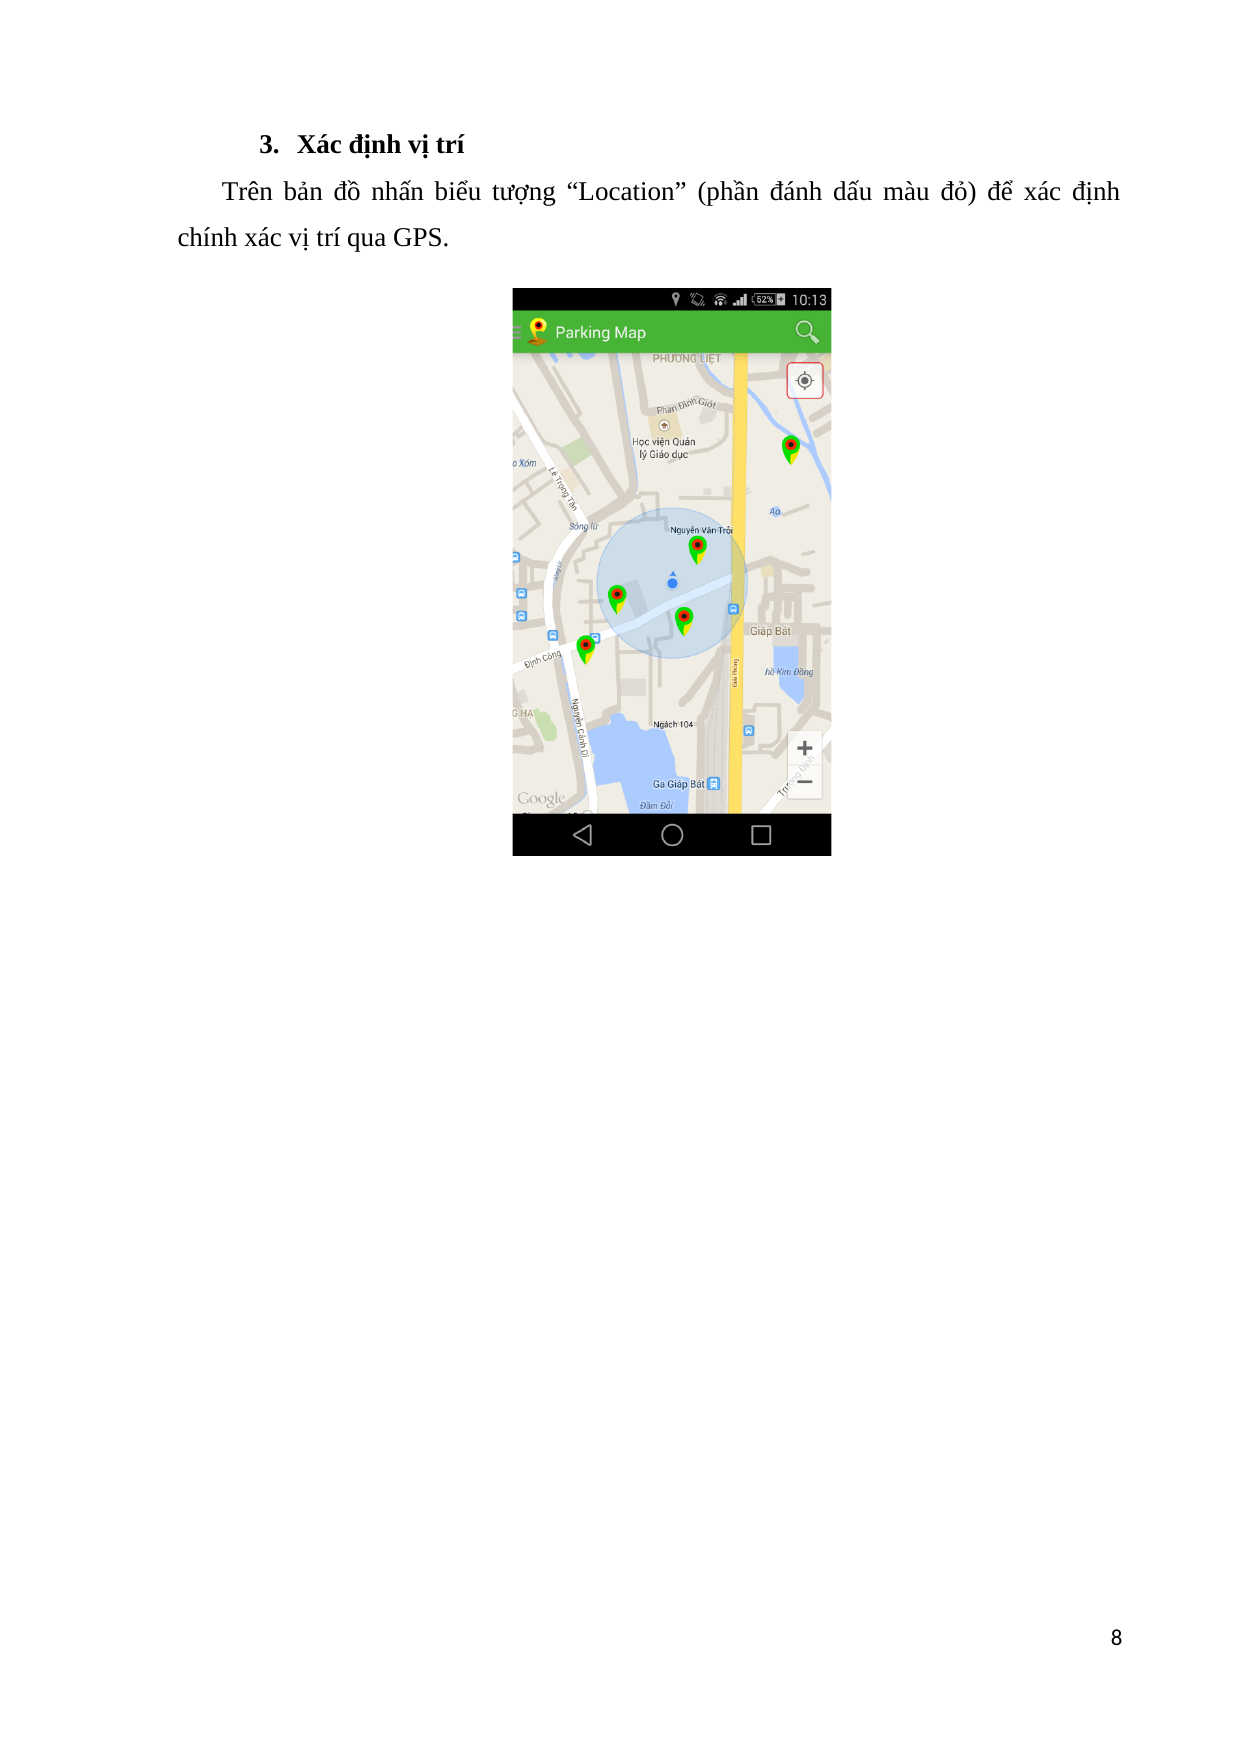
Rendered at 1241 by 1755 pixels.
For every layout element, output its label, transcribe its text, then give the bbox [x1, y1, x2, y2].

text Trên bản đồ nhấn biểu tượng “Location” (phần đánh dấu màu đỏ) để xác định chính xác vị trí qua GPS. [177, 175, 1122, 252]
list Xác định vị trí [259, 128, 1122, 159]
